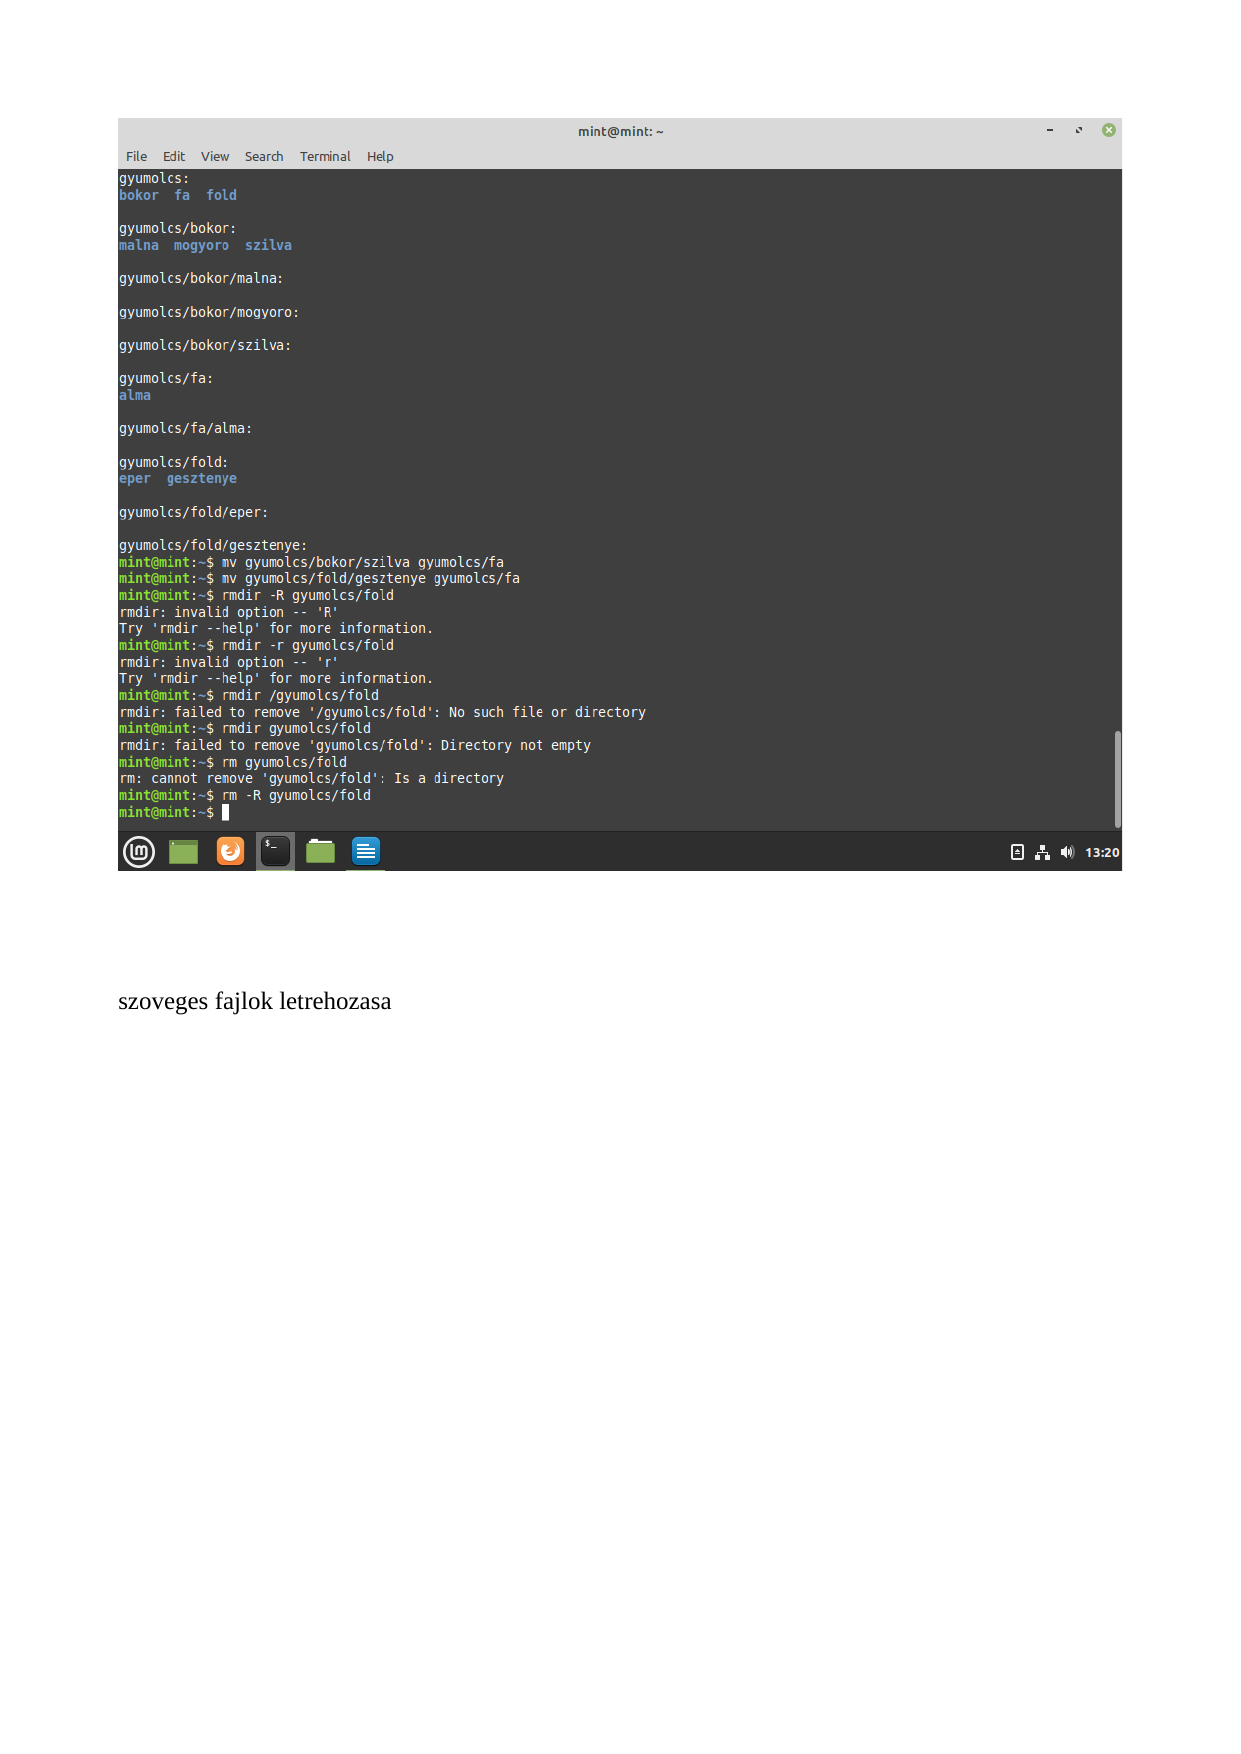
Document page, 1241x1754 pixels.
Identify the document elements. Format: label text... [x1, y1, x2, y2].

text szoveges fajlok letrehozasa [118, 957, 1122, 1015]
picture [118, 118, 1123, 871]
